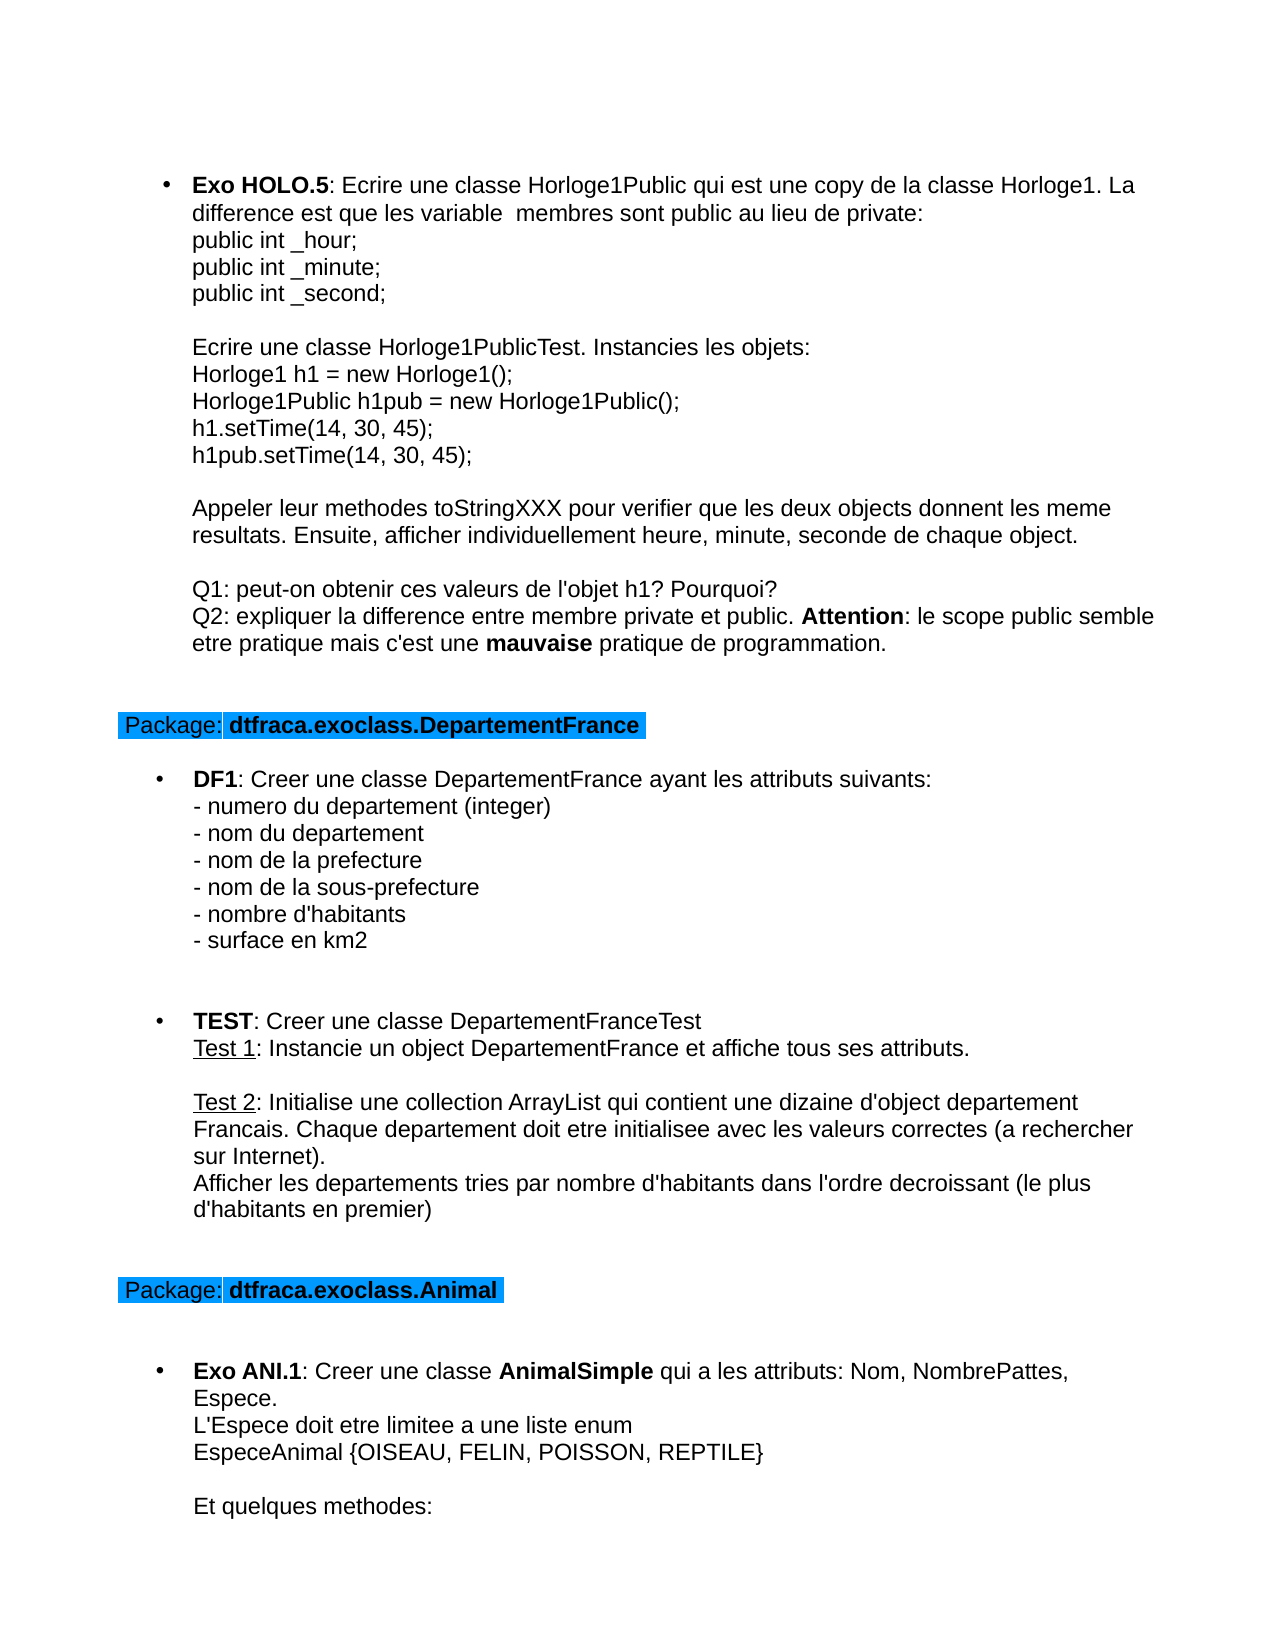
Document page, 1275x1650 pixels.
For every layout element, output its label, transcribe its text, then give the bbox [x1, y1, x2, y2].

text Package: dtfraca.exoclass.Animal [118, 1277, 1157, 1303]
list [162, 118, 1157, 172]
list TEST: Creer une classe DepartementFranceTest Test 1: Instancie un object DepartementFrance et affiche tous ses attributs. Test 2: Initialise une collection ArrayList qui contient une dizaine d'object departement Francais. Chaque departement doit etre initialisee avec les valeurs correctes (a rechercher sur Internet). Afficher les departements tries par nombre d'habitants dans l'ordre decroissant (le plus d'habitants en premier) [156, 1008, 1157, 1223]
list DF1: Creer une classe DepartementFrance ayant les attributs suivants: - numero du departement (integer) - nom du departement - nom de la prefecture - nom de la sous-prefecture - nombre d'habitants - surface en km2 [156, 766, 1157, 1008]
list Exo HOLO.5: Ecrire une classe Horloge1Public qui est une copy de la classe Horloge1. La difference est que les variable membres sont public au lieu de private: public int _hour; public int _minute; public int _second; Ecrire une classe Horloge1PublicTest. Instancies les objets: Horloge1 h1 = new Horloge1(); Horloge1Public h1pub = new Horloge1Public(); h1.setTime(14, 30, 45); h1pub.setTime(14, 30, 45); Appeler leur methodes toStringXXX pour verifier que les deux objects donnent les meme resultats. Ensuite, afficher individuellement heure, minute, seconde de chaque object. Q1: peut-on obtenir ces valeurs de l'objet h1? Pourquoi? Q2: expliquer la difference entre membre private et public. Attention: le scope public semble etre pratique mais c'est une mauvaise pratique de programmation. [162, 172, 1157, 685]
list Exo ANI.1: Creer une classe AnimalSimple qui a les attributs: Nom, NombrePattes, Espece. L'Espece doit etre limitee a une liste enum EspeceAnimal {OISEAU, FELIN, POISSON, REPTILE} Et quelques methodes: [156, 1357, 1157, 1519]
text Package: dtfraca.exoclass.DepartementFrance [118, 712, 1157, 739]
